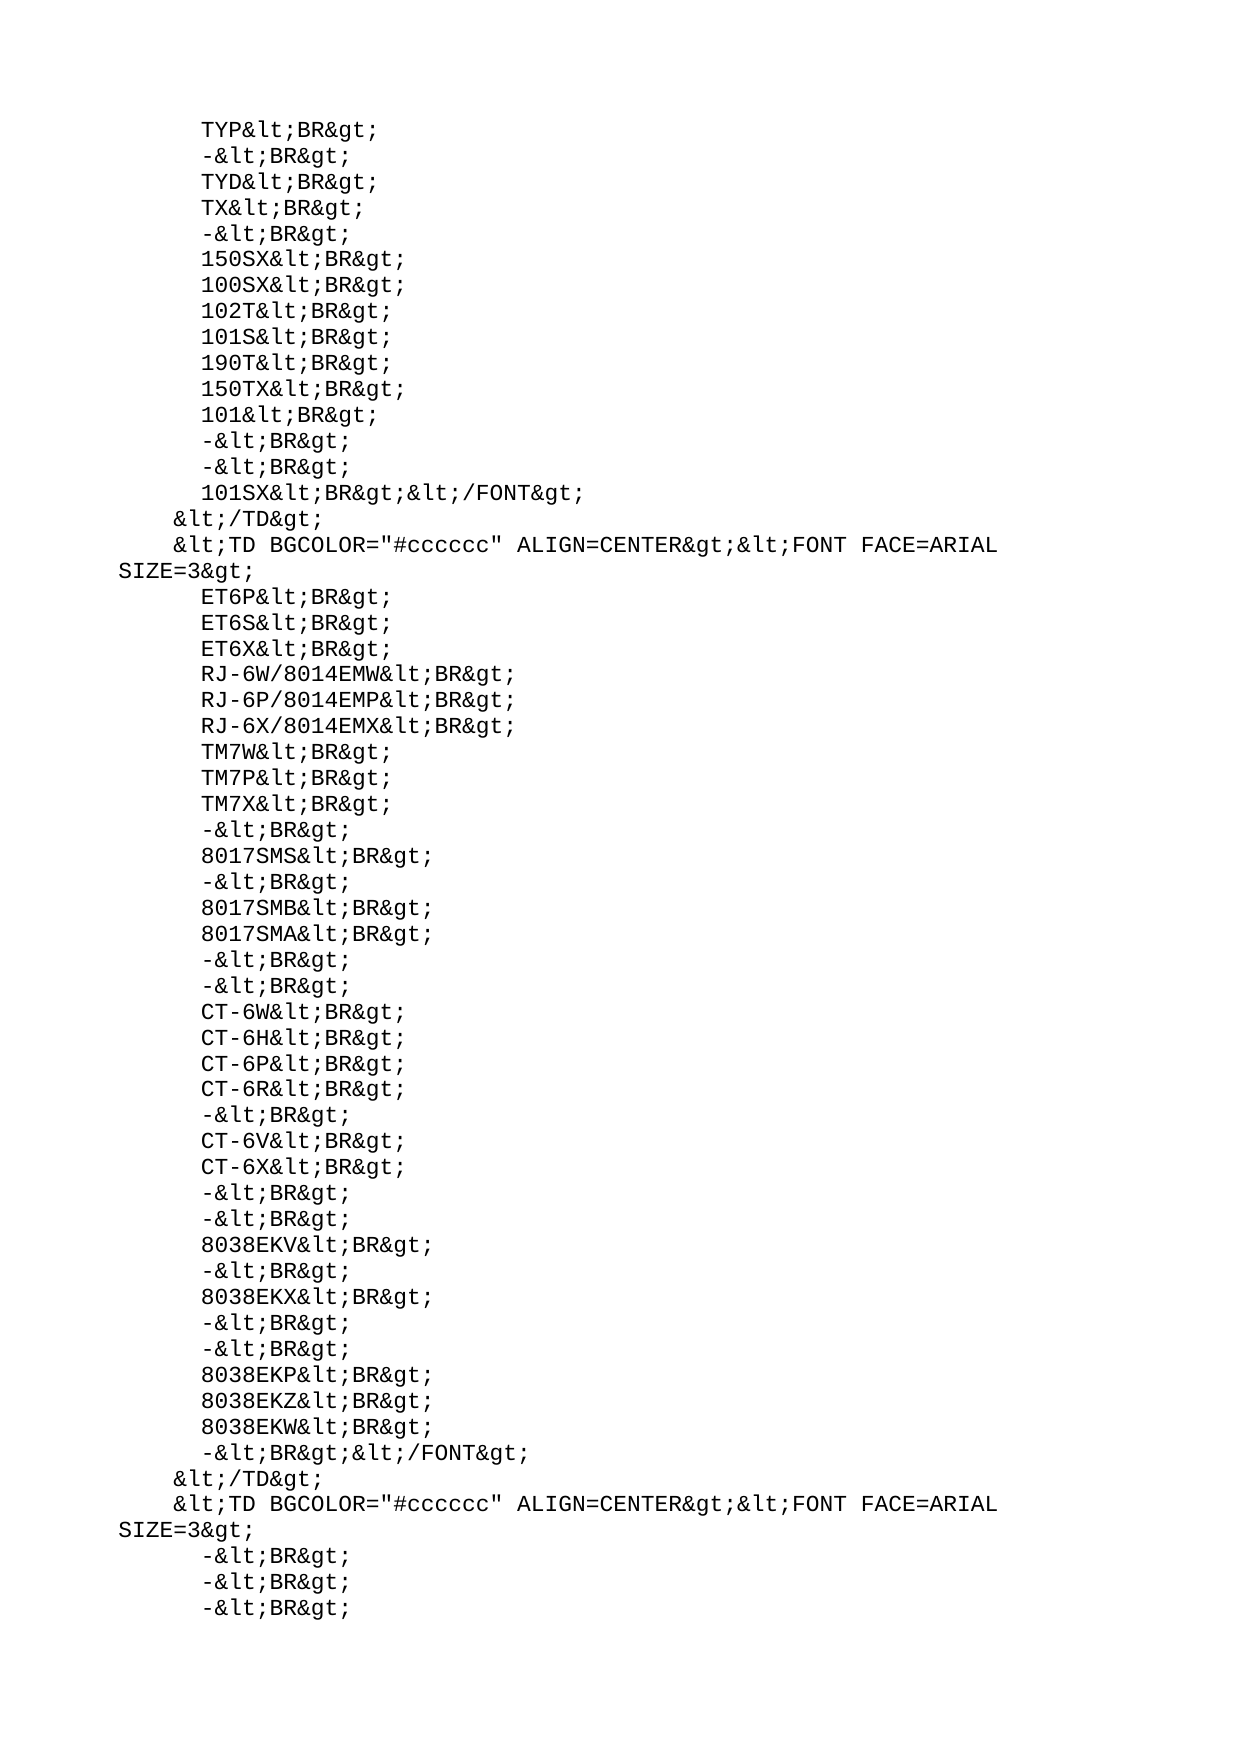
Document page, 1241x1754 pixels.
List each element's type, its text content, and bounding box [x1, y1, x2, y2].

text 102T&lt;BR&gt; [118, 300, 1122, 326]
text -&lt;BR&gt; [118, 1311, 1122, 1337]
text -&lt;BR&gt; [118, 455, 1122, 481]
text -&lt;BR&gt; [118, 1545, 1122, 1571]
text 8017SMB&lt;BR&gt; [118, 896, 1122, 922]
text CT-6W&lt;BR&gt; [118, 1000, 1122, 1026]
text -&lt;BR&gt; [118, 1571, 1122, 1597]
text 8038EKP&lt;BR&gt; [118, 1363, 1122, 1389]
text TYD&lt;BR&gt; [118, 170, 1122, 196]
text 150TX&lt;BR&gt; [118, 377, 1122, 403]
text -&lt;BR&gt; [118, 1597, 1122, 1622]
text -&lt;BR&gt; [118, 1182, 1122, 1207]
text 150SX&lt;BR&gt; [118, 248, 1122, 274]
text -&lt;BR&gt; [118, 1259, 1122, 1285]
text -&lt;BR&gt; [118, 222, 1122, 248]
text 8017SMS&lt;BR&gt; [118, 844, 1122, 870]
text TYP&lt;BR&gt; [118, 118, 1122, 144]
text ET6S&lt;BR&gt; [118, 611, 1122, 637]
text RJ-6X/8014EMX&lt;BR&gt; [118, 715, 1122, 741]
text -&lt;BR&gt; [118, 948, 1122, 974]
text TM7P&lt;BR&gt; [118, 767, 1122, 792]
text -&lt;BR&gt; [118, 1104, 1122, 1130]
text 8038EKW&lt;BR&gt; [118, 1415, 1122, 1441]
text &lt;/TD&gt; [118, 1467, 1122, 1493]
text &lt;TD BGCOLOR="#cccccc" ALIGN=CENTER&gt;&lt;FONT FACE=ARIAL SIZE=3&gt; [118, 1493, 1122, 1545]
text -&lt;BR&gt; [118, 870, 1122, 896]
text 190T&lt;BR&gt; [118, 352, 1122, 377]
text CT-6P&lt;BR&gt; [118, 1052, 1122, 1078]
text 101&lt;BR&gt; [118, 403, 1122, 429]
text 8038EKX&lt;BR&gt; [118, 1285, 1122, 1311]
text 8038EKV&lt;BR&gt; [118, 1233, 1122, 1259]
text &lt;/TD&gt; [118, 507, 1122, 533]
text RJ-6P/8014EMP&lt;BR&gt; [118, 689, 1122, 715]
text ET6P&lt;BR&gt; [118, 585, 1122, 611]
text -&lt;BR&gt; [118, 818, 1122, 844]
text CT-6H&lt;BR&gt; [118, 1026, 1122, 1052]
text 8038EKZ&lt;BR&gt; [118, 1389, 1122, 1415]
text -&lt;BR&gt; [118, 1337, 1122, 1363]
text TX&lt;BR&gt; [118, 196, 1122, 222]
text TM7W&lt;BR&gt; [118, 741, 1122, 767]
text -&lt;BR&gt; [118, 429, 1122, 455]
text ET6X&lt;BR&gt; [118, 637, 1122, 663]
text -&lt;BR&gt; [118, 1207, 1122, 1233]
text CT-6R&lt;BR&gt; [118, 1078, 1122, 1104]
text 101S&lt;BR&gt; [118, 326, 1122, 352]
text 101SX&lt;BR&gt;&lt;/FONT&gt; [118, 481, 1122, 507]
text 100SX&lt;BR&gt; [118, 274, 1122, 300]
text 8017SMA&lt;BR&gt; [118, 922, 1122, 948]
text TM7X&lt;BR&gt; [118, 792, 1122, 818]
text &lt;TD BGCOLOR="#cccccc" ALIGN=CENTER&gt;&lt;FONT FACE=ARIAL SIZE=3&gt; [118, 533, 1122, 585]
text -&lt;BR&gt; [118, 144, 1122, 170]
text CT-6V&lt;BR&gt; [118, 1130, 1122, 1156]
text CT-6X&lt;BR&gt; [118, 1156, 1122, 1182]
text RJ-6W/8014EMW&lt;BR&gt; [118, 663, 1122, 689]
text -&lt;BR&gt;&lt;/FONT&gt; [118, 1441, 1122, 1467]
text -&lt;BR&gt; [118, 974, 1122, 1000]
